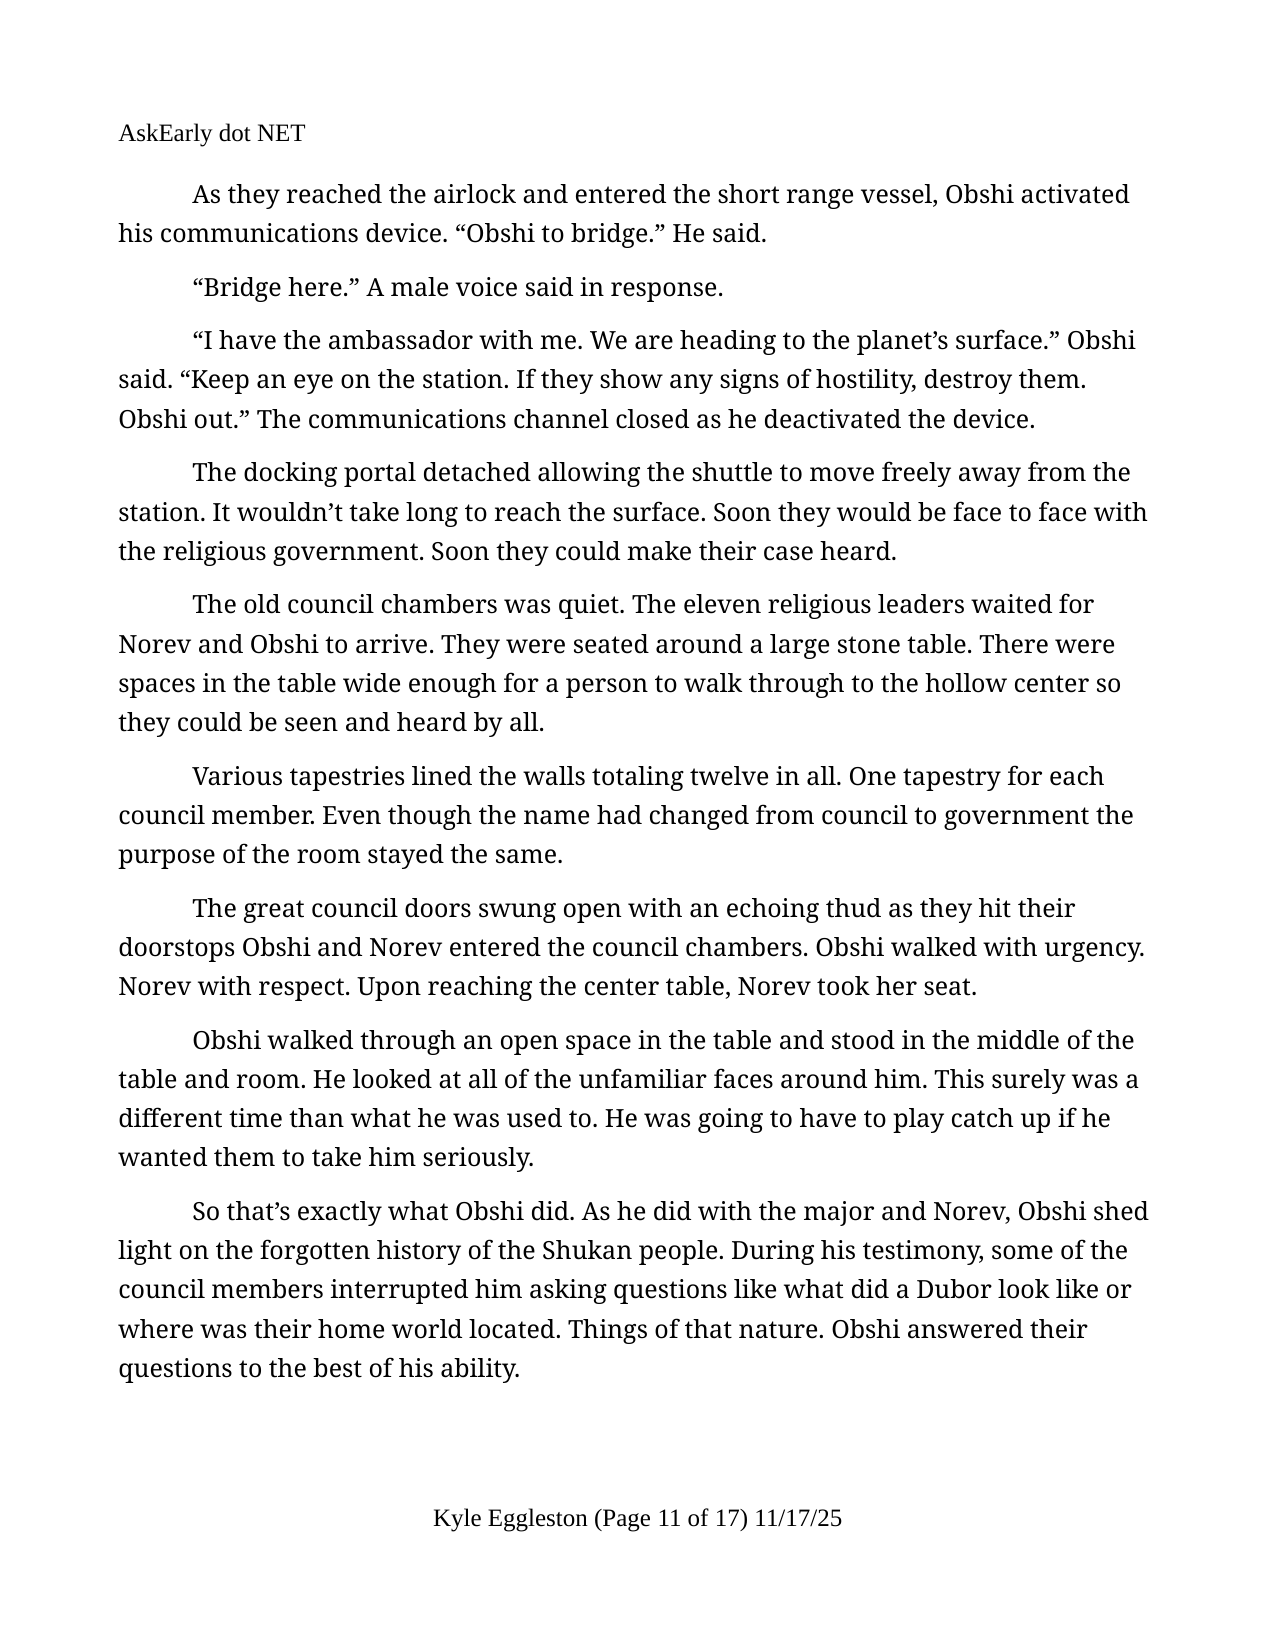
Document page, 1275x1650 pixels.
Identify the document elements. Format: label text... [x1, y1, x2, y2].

text “Bridge here.” A male voice said in response. [118, 269, 1157, 303]
text The docking portal detached allowing the shuttle to move freely away from the station. It wouldn’t take long to reach the surface. Soon they would be face to face with the religious government. Soon they could make their case heard. [118, 455, 1157, 567]
text Obshi walked through an open space in the table and stood in the middle of the table and room. He looked at all of the unfamiliar faces around him. This surely was a different time than what he was used to. He was going to have to play catch up if he wanted them to take him seriously. [118, 1023, 1157, 1174]
text So that’s exactly what Obshi did. As he did with the major and Norev, Obshi shed light on the forgotten history of the Shukan people. During his testimony, some of the council members interrupted him asking questions like what did a Dubor look like or where was their home world located. Things of that nature. Obshi answered their questions to the best of his ability. [118, 1194, 1157, 1384]
text The old council chambers was quiet. The eleven religious leaders waited for Norev and Obshi to arrive. They were seated around a large stone table. There were spaces in the table wide enough for a person to walk through to the hollow center so they could be seen and heard by all. [118, 587, 1157, 739]
text As they reached the airlock and entered the short range vessel, Obshi activated his communications device. “Obshi to bridge.” He said. [118, 176, 1157, 249]
text “I have the ambassador with me. We are heading to the planet’s surface.” Obshi said. “Keep an eye on the station. If they show any signs of hostility, destroy them. Obshi out.” The communications channel closed as he deactivated the device. [118, 323, 1157, 435]
text The great council doors swung open with an echoing thud as they hit their doorstops Obshi and Norev entered the council chambers. Obshi walked with urgency. Norev with respect. Upon reaching the center table, Norev took her seat. [118, 891, 1157, 1003]
text Various tapestries lined the walls totaling twelve in all. One tapestry for each council member. Even though the name had changed from council to government the purpose of the room stayed the same. [118, 758, 1157, 871]
